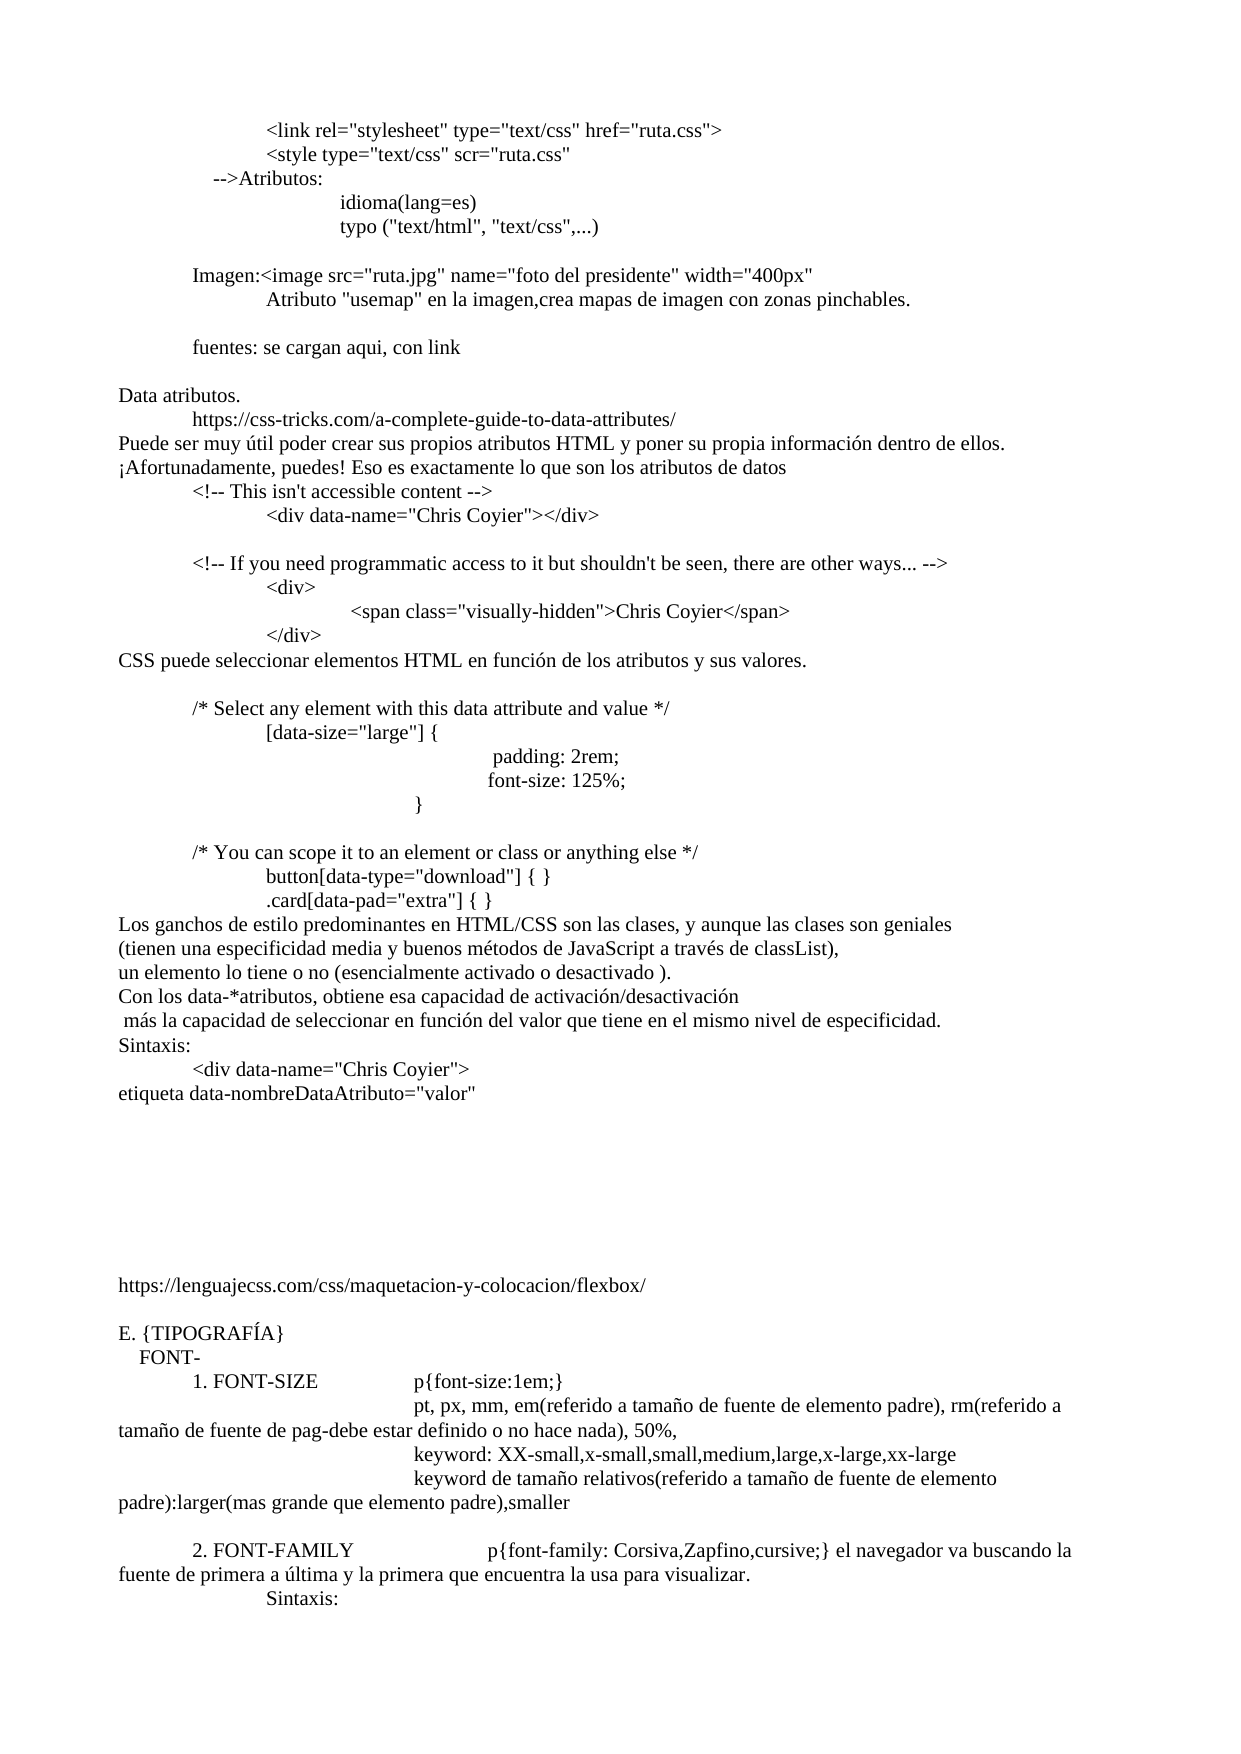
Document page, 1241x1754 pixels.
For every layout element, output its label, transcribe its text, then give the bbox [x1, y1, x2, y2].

text Data atributos. [118, 383, 1122, 407]
text etiqueta data-nombreDataAtributo="valor" [118, 1081, 1122, 1105]
text /* Select any element with this data attribute and value */ [118, 696, 1122, 720]
text E. {TIPOGRAFÍA} [118, 1321, 1122, 1345]
text Sintaxis: [118, 1586, 1122, 1610]
text Con los data-*atributos, obtiene esa capacidad de activación/desactivación [118, 984, 1122, 1008]
text ¡Afortunadamente, puedes! Eso es exactamente lo que son los atributos de datos [118, 455, 1122, 479]
text fuentes: se cargan aqui, con link [118, 335, 1122, 359]
text Imagen:<image src="ruta.jpg" name="foto del presidente" width="400px" [118, 262, 1122, 287]
text <style type="text/css" scr="ruta.css" [118, 142, 1122, 166]
text font-size: 125%; [118, 768, 1122, 792]
text <!-- If you need programmatic access to it but shouldn't be seen, there are other ways... --> [118, 551, 1122, 575]
text keyword: XX-small,x-small,small,medium,large,x-large,xx-large [118, 1442, 1122, 1466]
text más la capacidad de seleccionar en función del valor que tiene en el mismo nivel de especificidad. [118, 1008, 1122, 1032]
text -->Atributos: [118, 166, 1122, 190]
text 1. FONT-SIZE p{font-size:1em;} [118, 1369, 1122, 1393]
text button[data-type="download"] { } [118, 864, 1122, 888]
text <div> [118, 575, 1122, 599]
text FONT- [118, 1345, 1122, 1369]
text typo ("text/html", "text/css",...) [118, 214, 1122, 238]
text https://css-tricks.com/a-complete-guide-to-data-attributes/ [118, 407, 1122, 431]
text idioma(lang=es) [118, 190, 1122, 214]
text } [118, 792, 1122, 816]
text /* You can scope it to an element or class or anything else */ [118, 840, 1122, 864]
text <span class="visually-hidden">Chris Coyier</span> [118, 599, 1122, 623]
text un elemento lo tiene o no (esencialmente activado o desactivado ). [118, 960, 1122, 984]
text <link rel="stylesheet" type="text/css" href="ruta.css"> [118, 118, 1122, 142]
text <div data-name="Chris Coyier"></div> [118, 503, 1122, 527]
text Los ganchos de estilo predominantes en HTML/CSS son las clases, y aunque las clases son geniales [118, 912, 1122, 936]
text CSS puede seleccionar elementos HTML en función de los atributos y sus valores. [118, 647, 1122, 672]
text .card[data-pad="extra"] { } [118, 888, 1122, 912]
text keyword de tamaño relativos(referido a tamaño de fuente de elemento padre):larger(mas grande que elemento padre),smaller [118, 1466, 1122, 1514]
text <!-- This isn't accessible content --> [118, 479, 1122, 503]
text pt, px, mm, em(referido a tamaño de fuente de elemento padre), rm(referido a tamaño de fuente de pag-debe estar definido o no hace nada), 50%, [118, 1393, 1122, 1442]
text Puede ser muy útil poder crear sus propios atributos HTML y poner su propia información dentro de ellos. [118, 431, 1122, 455]
text </div> [118, 623, 1122, 647]
text padding: 2rem; [118, 744, 1122, 768]
text Atributo "usemap" en la imagen,crea mapas de imagen con zonas pinchables. [118, 287, 1122, 311]
text 2. FONT-FAMILY p{font-family: Corsiva,Zapfino,cursive;} el navegador va buscando la fuente de primera a última y la primera que encuentra la usa para visualizar. [118, 1538, 1122, 1586]
text <div data-name="Chris Coyier"> [118, 1057, 1122, 1081]
text [data-size="large"] { [118, 720, 1122, 744]
text https://lenguajecss.com/css/maquetacion-y-colocacion/flexbox/ [118, 1273, 1122, 1297]
text (tienen una especificidad media y buenos métodos de JavaScript a través de classList), [118, 936, 1122, 960]
text Sintaxis: [118, 1032, 1122, 1057]
